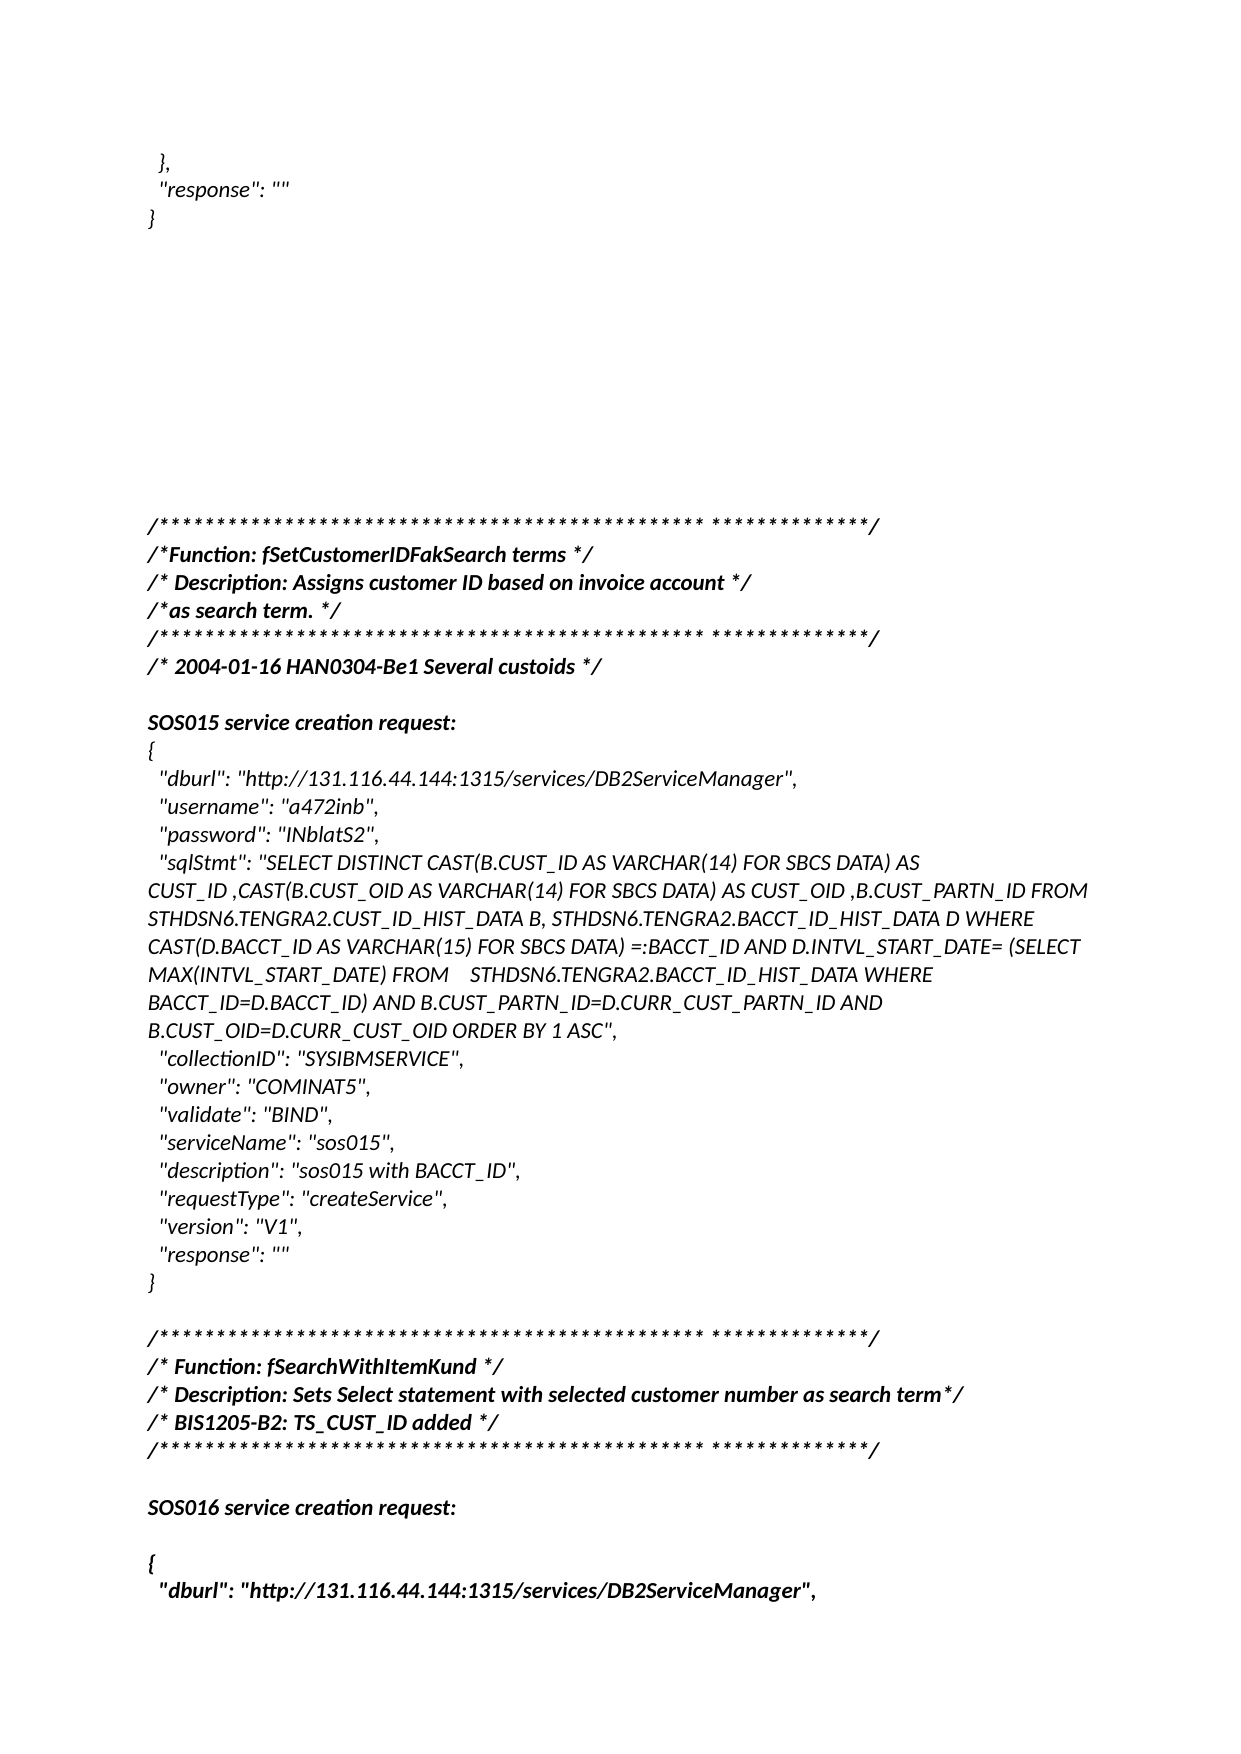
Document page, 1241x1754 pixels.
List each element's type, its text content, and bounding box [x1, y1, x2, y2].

text { [148, 736, 1093, 764]
text "serviceName": "sos015", [148, 1128, 1093, 1156]
text /* Function: fSearchWithItemKund */ [148, 1352, 1093, 1381]
text /************************************************ **************/ [148, 512, 1093, 540]
text /************************************************ **************/ [148, 624, 1093, 652]
text } [148, 1268, 1093, 1296]
text SOS015 service creation request: [148, 708, 1093, 736]
text "response": "" [148, 1240, 1093, 1268]
text }, [148, 148, 1093, 176]
text "dburl": "http://131.116.44.144:1315/services/DB2ServiceManager", [148, 764, 1093, 792]
text { [148, 1549, 1093, 1577]
text "validate": "BIND", [148, 1100, 1093, 1128]
text /* BIS1205-B2: TS_CUST_ID added */ [148, 1408, 1093, 1437]
text } [148, 204, 1093, 232]
text SOS016 service creation request: [148, 1493, 1093, 1521]
text /*as search term. */ [148, 596, 1093, 624]
text "collectionID": "SYSIBMSERVICE", [148, 1044, 1093, 1072]
text "response": "" [148, 176, 1093, 204]
text /************************************************ **************/ [148, 1437, 1093, 1464]
text "version": "V1", [148, 1212, 1093, 1240]
text "dburl": "http://131.116.44.144:1315/services/DB2ServiceManager", [148, 1577, 1093, 1605]
text /*Function: fSetCustomerIDFakSearch terms */ [148, 540, 1093, 568]
text "owner": "COMINAT5", [148, 1072, 1093, 1100]
text /************************************************ **************/ [148, 1324, 1093, 1352]
text "password": "INblatS2", [148, 820, 1093, 848]
text /* Description: Sets Select statement with selected customer number as search term*/ [148, 1381, 1093, 1408]
text "username": "a472inb", [148, 792, 1093, 820]
text "description": "sos015 with BACCT_ID", [148, 1156, 1093, 1184]
text "sqlStmt": "SELECT DISTINCT CAST(B.CUST_ID AS VARCHAR(14) FOR SBCS DATA) AS CUST_ID ,CAST(B.CUST_OID AS VARCHAR(14) FOR SBCS DATA) AS CUST_OID ,B.CUST_PARTN_ID FROM STHDSN6.TENGRA2.CUST_ID_HIST_DATA B, STHDSN6.TENGRA2.BACCT_ID_HIST_DATA D WHERE CAST(D.BACCT_ID AS VARCHAR(15) FOR SBCS DATA) =:BACCT_ID AND D.INTVL_START_DATE= (SELECT MAX(INTVL_START_DATE) FROM STHDSN6.TENGRA2.BACCT_ID_HIST_DATA WHERE BACCT_ID=D.BACCT_ID) AND B.CUST_PARTN_ID=D.CURR_CUST_PARTN_ID AND B.CUST_OID=D.CURR_CUST_OID ORDER BY 1 ASC", [148, 848, 1093, 1044]
text /* 2004-01-16 HAN0304-Be1 Several custoids */ [148, 652, 1093, 680]
text "requestType": "createService", [148, 1184, 1093, 1212]
text /* Description: Assigns customer ID based on invoice account */ [148, 568, 1093, 596]
